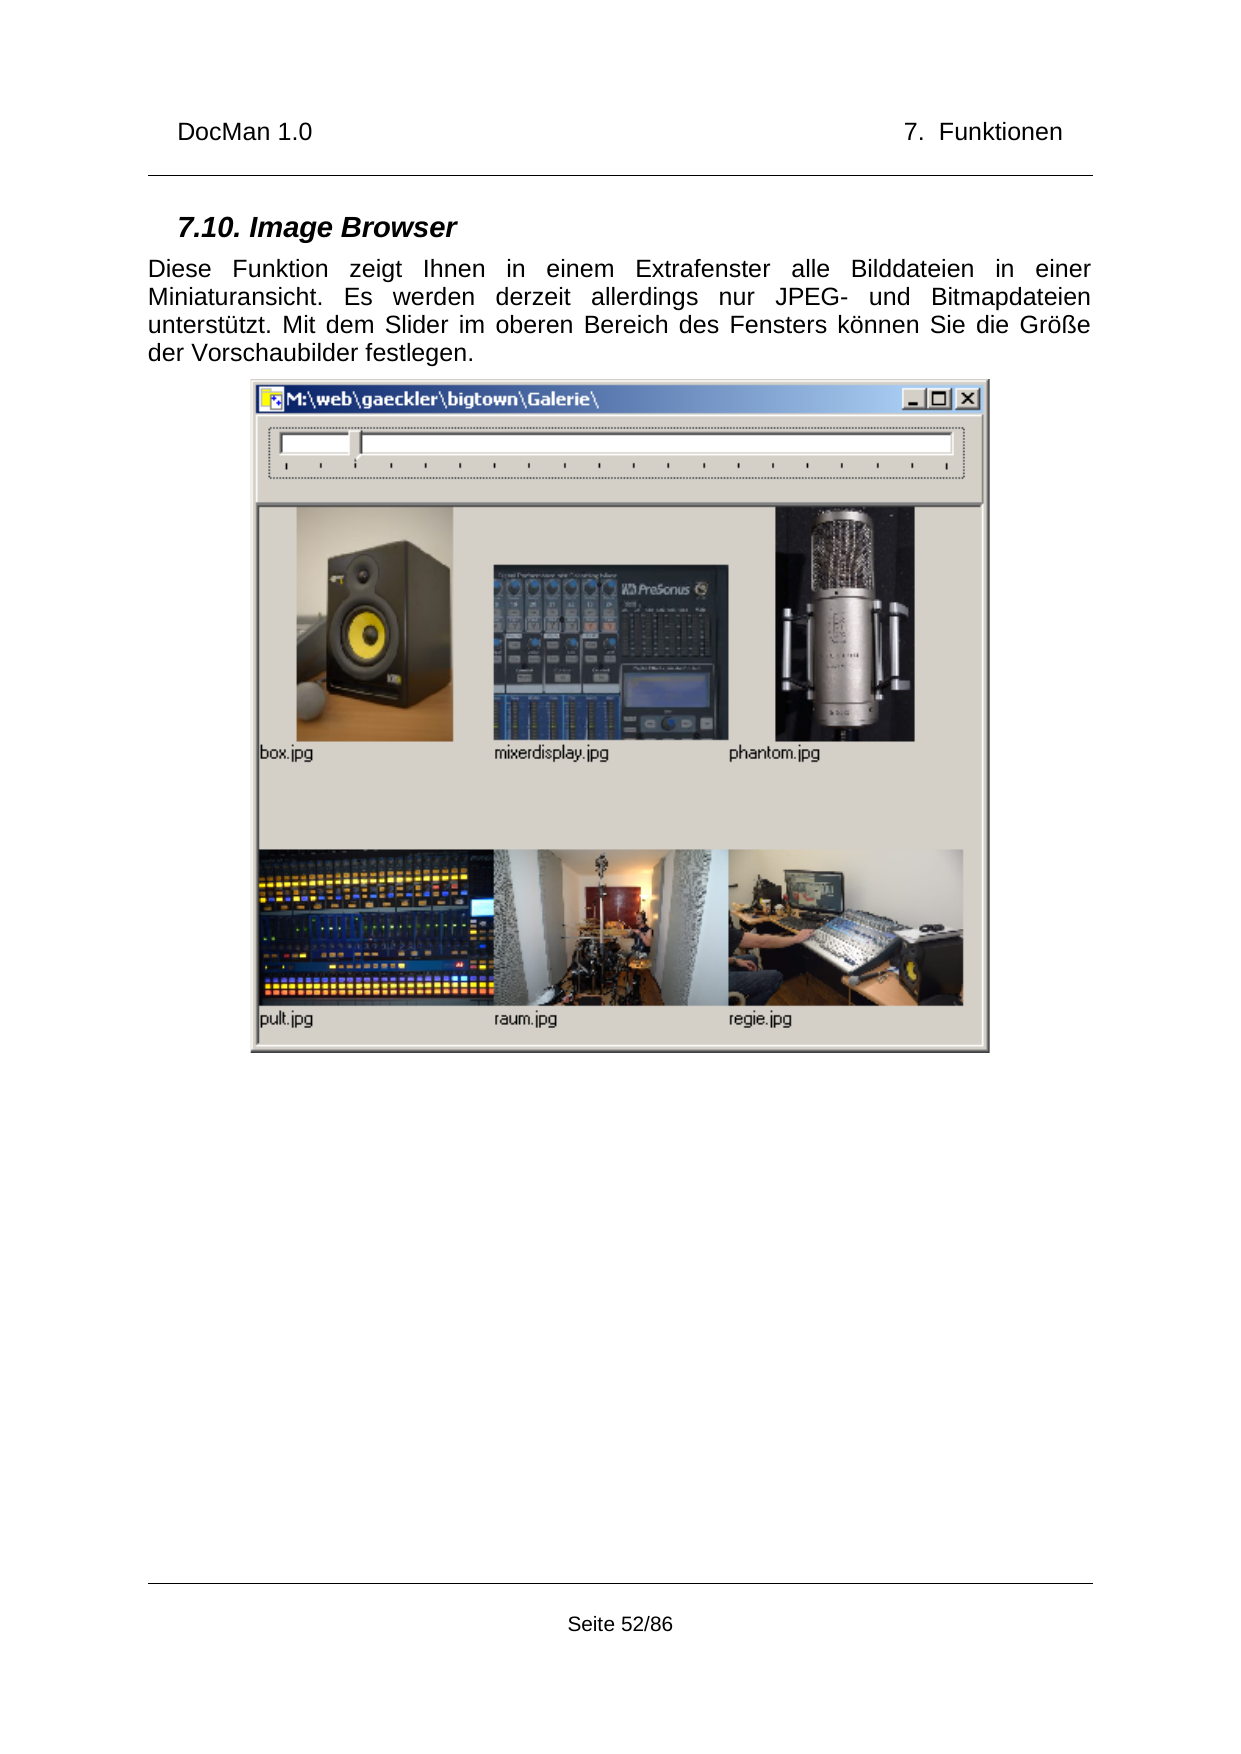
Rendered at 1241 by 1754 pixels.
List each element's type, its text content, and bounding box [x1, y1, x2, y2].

picture [250, 379, 990, 1053]
text Diese Funktion zeigt Ihnen in einem Extrafenster alle Bilddateien in einer Miniaturansicht. Es werden derzeit allerdings nur JPEG- und Bitmapdateien unterstützt. Mit dem Slider im oberen Bereich des Fensters können Sie die Größe der Vorschaubilder festlegen. [148, 255, 1093, 367]
subtitle Image Browser [177, 211, 1093, 243]
